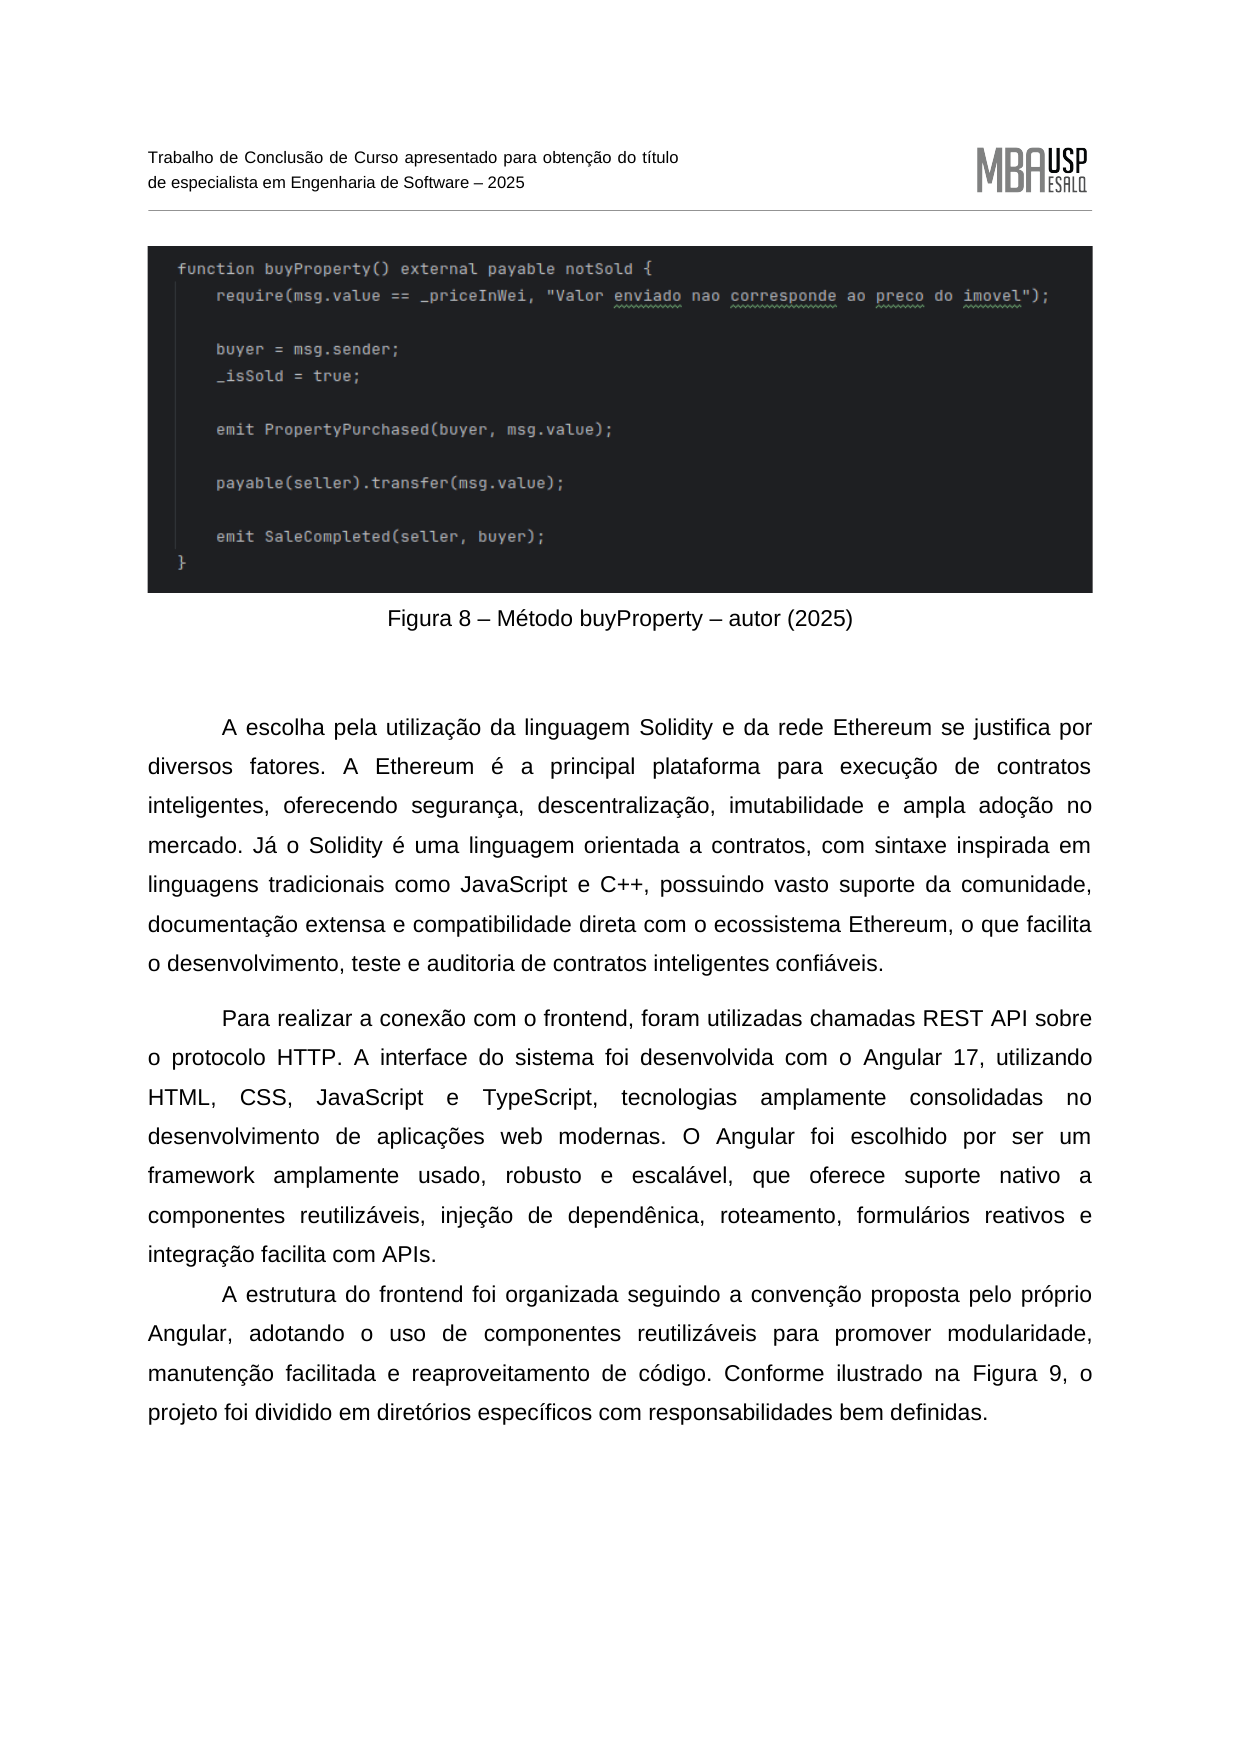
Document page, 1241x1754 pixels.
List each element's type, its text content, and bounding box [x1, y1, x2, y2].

text Figura 8 – Método buyProperty – autor (2025) [148, 593, 1092, 632]
picture [147, 246, 1093, 593]
text Para realizar a conexão com o frontend, foram utilizadas chamadas REST API sobre o protocolo HTTP. A interface do sistema foi desenvolvida com o Angular 17, utilizando HTML, CSS, JavaScript e TypeScript, tecnologias amplamente consolidadas no desenvolvimento de aplicações web modernas. O Angular foi escolhido por ser um framework amplamente usado, robusto e escalável, que oferece suporte nativo a componentes reutilizáveis, injeção de dependênica, roteamento, formulários reativos e integração facilita com APIs. [148, 1004, 1092, 1268]
text A escolha pela utilização da linguagem Solidity e da rede Ethereum se justifica por diversos fatores. A Ethereum é a principal plataforma para execução de contratos inteligentes, oferecendo segurança, descentralização, imutabilidade e ampla adoção no mercado. Já o Solidity é uma linguagem orientada a contratos, com sintaxe inspirada em linguagens tradicionais como JavaScript e C++, possuindo vasto suporte da comunidade, documentação extensa e compatibilidade direta com o ecossistema Ethereum, o que facilita o desenvolvimento, teste e auditoria de contratos inteligentes confiáveis. [148, 713, 1092, 977]
picture [972, 146, 1092, 195]
text A estrutura do frontend foi organizada seguindo a convenção proposta pelo próprio Angular, adotando o uso de componentes reutilizáveis para promover modularidade, manutenção facilitada e reaproveitamento de código. Conforme ilustrado na Figura 9, o projeto foi dividido em diretórios específicos com responsabilidades bem definidas. [148, 1281, 1092, 1426]
